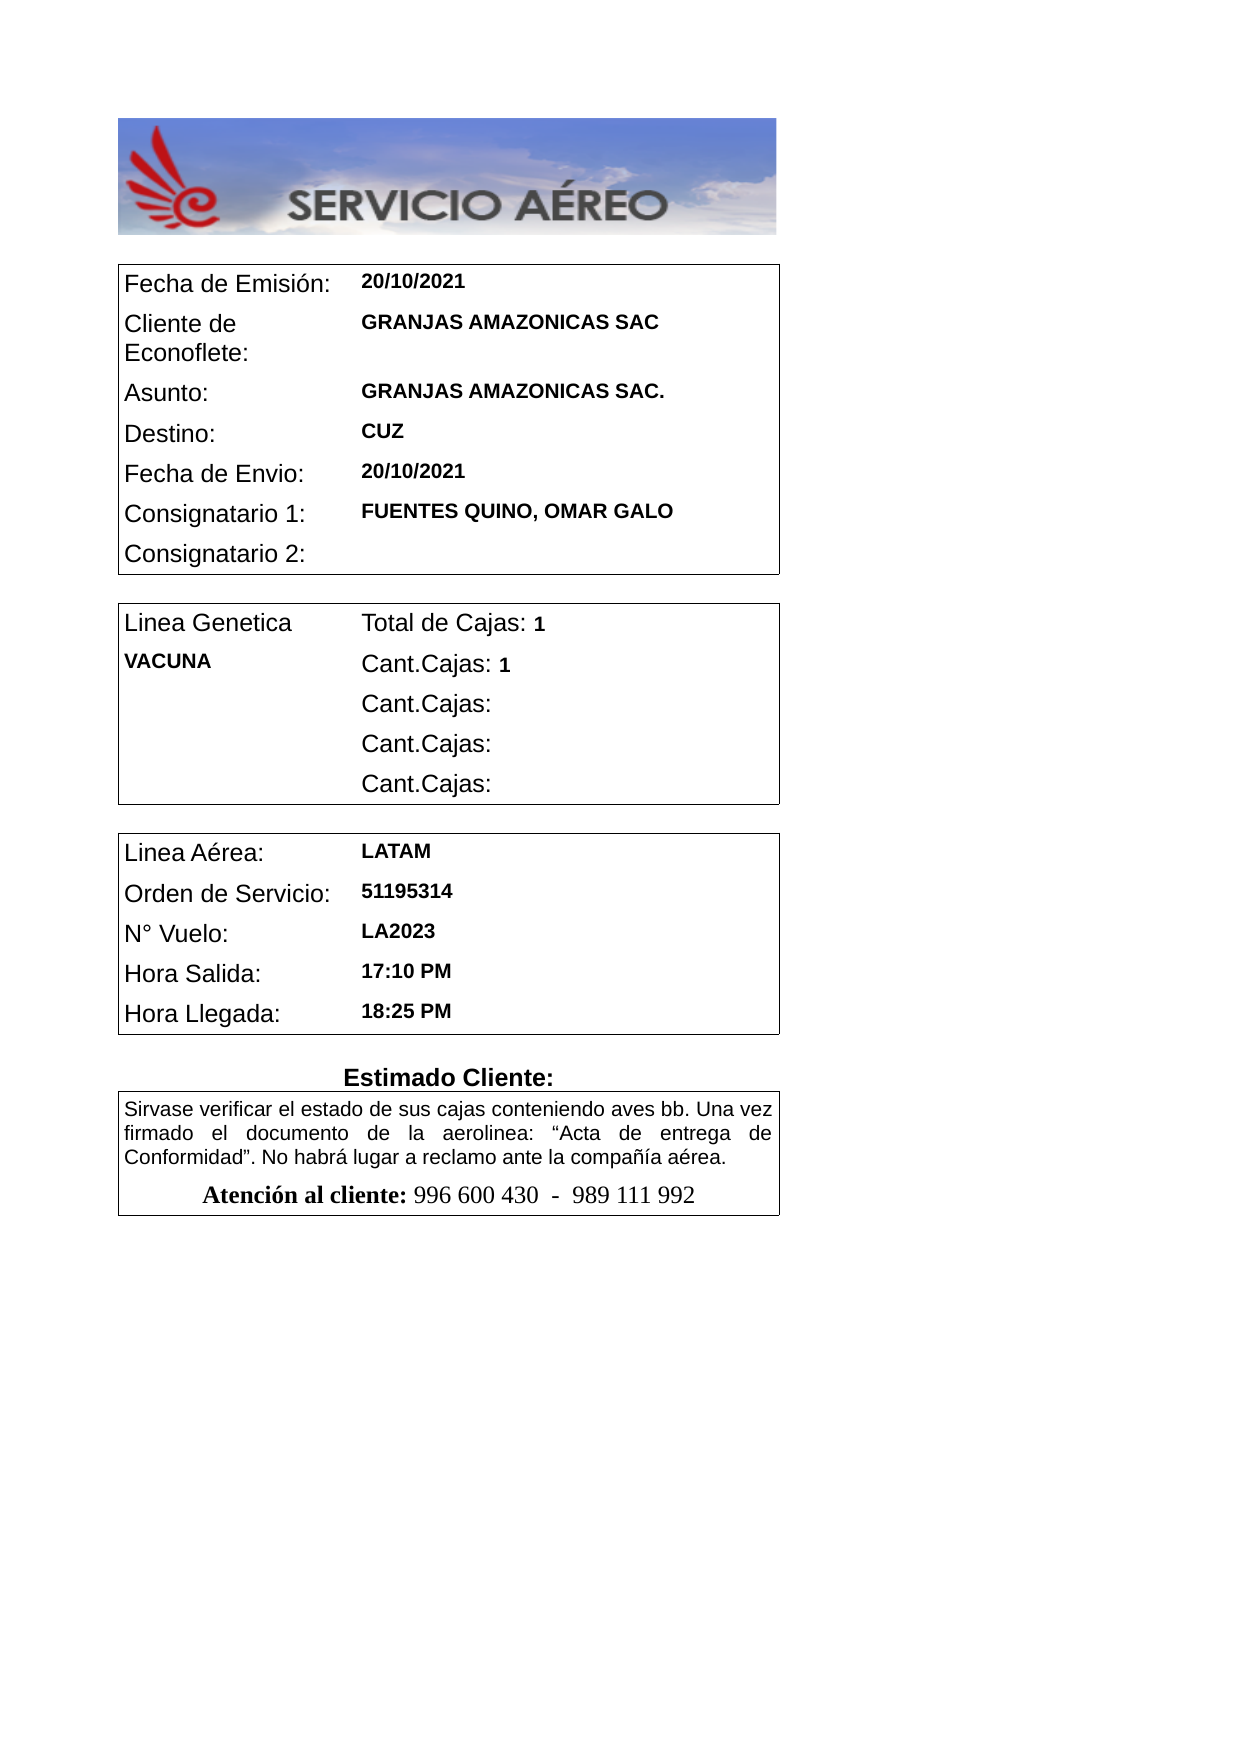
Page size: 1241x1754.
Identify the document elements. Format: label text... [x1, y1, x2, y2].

table_cell Consignatario 1: [119, 493, 356, 533]
table_cell Fecha de Envio: [119, 453, 356, 493]
table_cell [118, 575, 356, 603]
table_header 20/10/2021 [356, 265, 779, 304]
table_cell Atención al cliente: 996 600 430 - 989 111 992 [119, 1175, 779, 1215]
table_cell Cant.Cajas: [356, 683, 779, 723]
table_cell Asunto: [119, 373, 356, 413]
picture [118, 118, 777, 235]
table_cell Linea Genetica [119, 604, 356, 643]
table_cell [119, 764, 356, 804]
table_cell Orden de Servicio: [119, 873, 356, 913]
table_cell CUZ [356, 413, 779, 453]
table_cell Cant.Cajas: [356, 764, 779, 804]
table_cell [356, 534, 779, 574]
table_cell LA2023 [356, 913, 779, 953]
table_cell Destino: [119, 413, 356, 453]
table_cell Total de Cajas: 1 [356, 604, 779, 643]
table_cell Consignatario 2: [119, 534, 356, 574]
table_cell Hora Llegada: [119, 994, 356, 1034]
table_cell Cant.Cajas: 1 [356, 643, 779, 683]
table_cell [119, 683, 356, 723]
table_cell N° Vuelo: [119, 913, 356, 953]
table_header Fecha de Emisión: [119, 265, 356, 304]
table_cell [118, 805, 356, 833]
table_cell 17:10 PM [356, 953, 779, 993]
table_cell [119, 723, 356, 763]
table_cell [356, 575, 779, 603]
table_cell GRANJAS AMAZONICAS SAC [356, 304, 779, 373]
table_cell VACUNA [119, 643, 356, 683]
table_cell Cant.Cajas: [356, 723, 779, 763]
table_cell Hora Salida: [119, 953, 356, 993]
table_cell Linea Aérea: [119, 834, 356, 873]
table_cell Estimado Cliente: [118, 1035, 779, 1091]
table_cell Sirvase verificar el estado de sus cajas conteniendo aves bb. Una vez firmado el documento de la aerolinea: “Acta de entrega de Conformidad”. No habrá lugar a reclamo ante la compañía aérea. [119, 1092, 779, 1175]
table_cell 20/10/2021 [356, 453, 779, 493]
table_cell LATAM [356, 834, 779, 873]
table_cell 18:25 PM [356, 994, 779, 1034]
table_cell 51195314 [356, 873, 779, 913]
table_cell Cliente de Econoflete: [119, 304, 356, 373]
table_cell [356, 805, 779, 833]
table_cell FUENTES QUINO, OMAR GALO [356, 493, 779, 533]
table_cell GRANJAS AMAZONICAS SAC. [356, 373, 779, 413]
